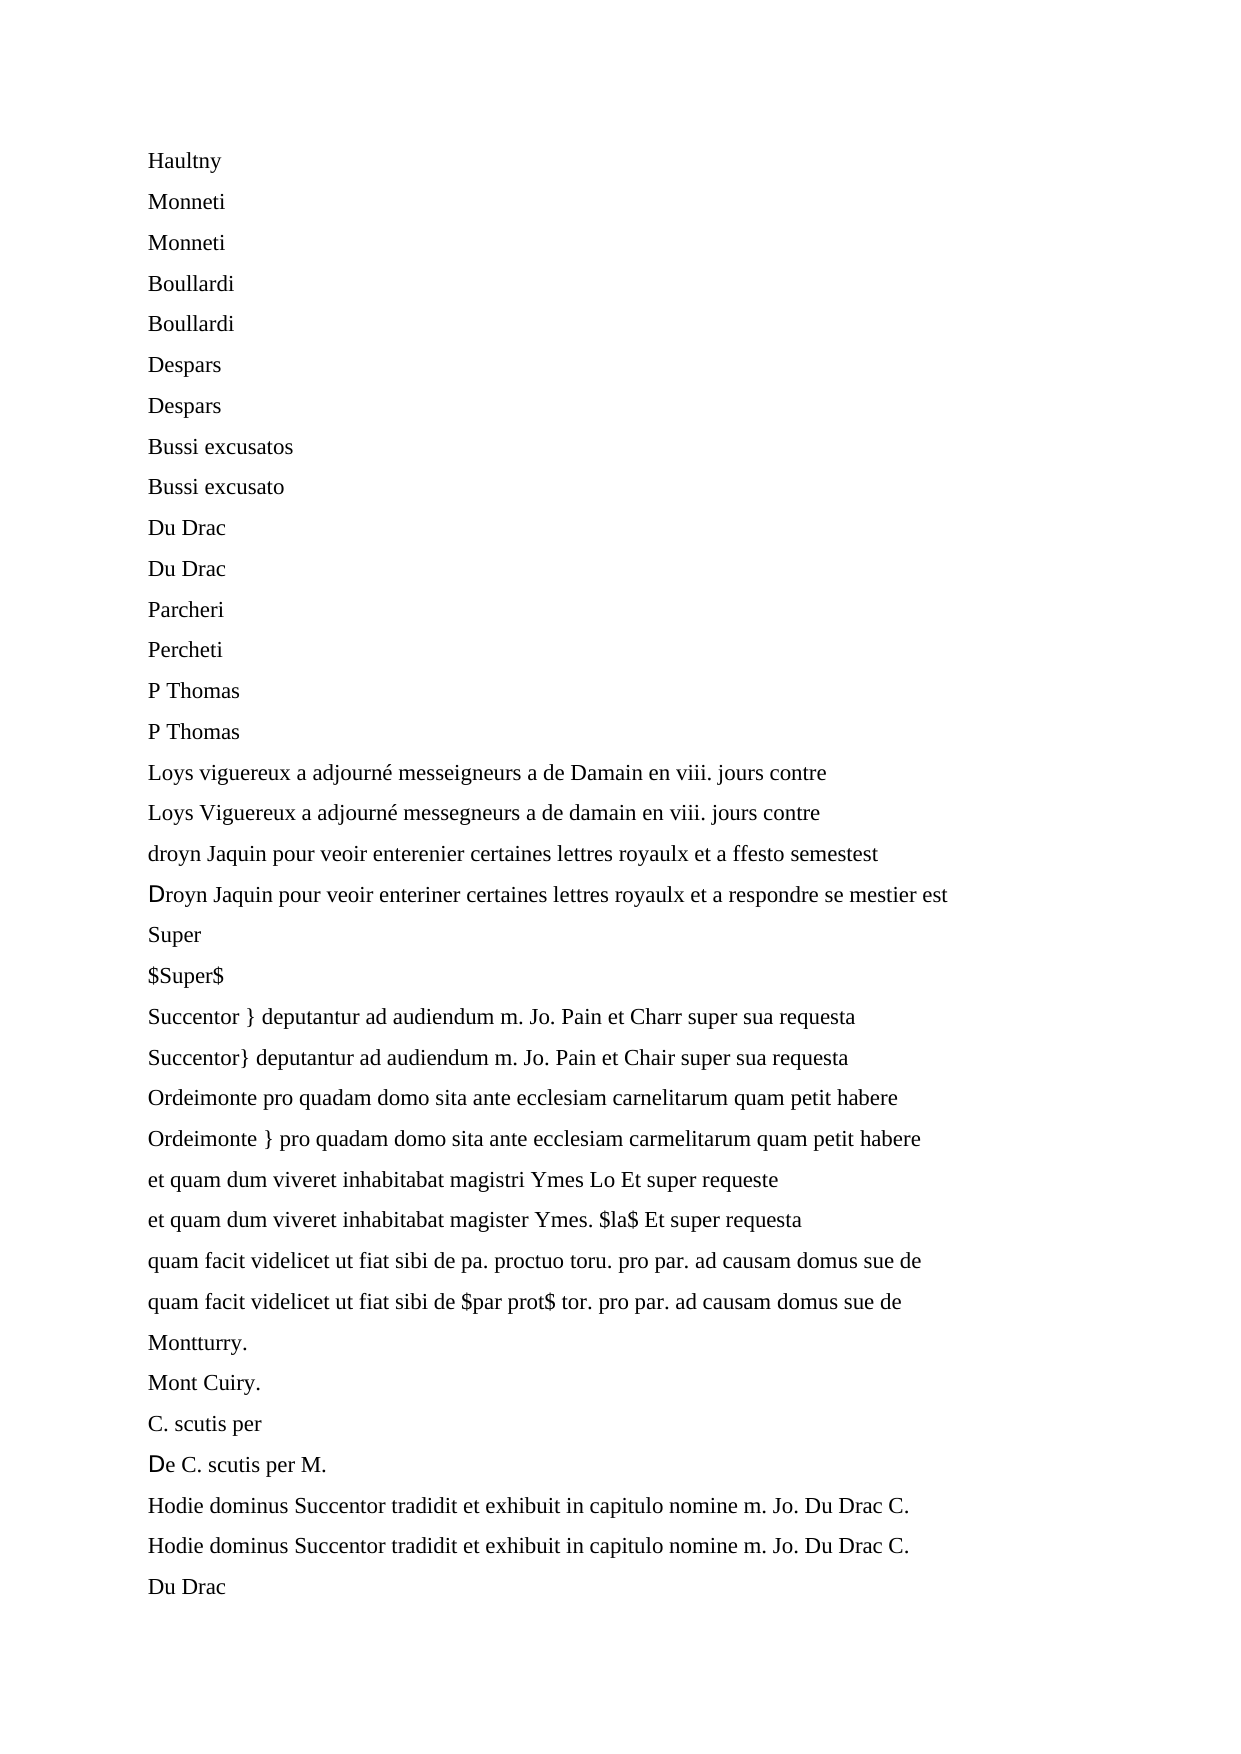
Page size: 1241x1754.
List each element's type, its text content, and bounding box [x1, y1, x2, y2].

text Succentor } deputantur ad audiendum m. Jo. Pain et Charr super sua requesta [148, 1003, 1093, 1029]
text Ordeimonte pro quadam domo sita ante ecclesiam carnelitarum quam petit habere [148, 1084, 1093, 1111]
text droyn Jaquin pour veoir enterenier certaines lettres royaulx et a ffesto semestest [148, 840, 1093, 866]
text Boullardi [148, 311, 1093, 337]
text Montturry. [148, 1329, 1093, 1355]
text Loys Viguereux a adjourné messegneurs a de damain en viii. jours contre [148, 799, 1093, 826]
text Mont Cuiry. [148, 1369, 1093, 1396]
text Succentor} deputantur ad audiendum m. Jo. Pain et Chair super sua requesta [148, 1044, 1093, 1070]
text Bussi excusato [148, 473, 1093, 500]
text Du Drac [148, 514, 1093, 541]
text Hodie dominus Succentor tradidit et exhibuit in capitulo nomine m. Jo. Du Drac C. [148, 1492, 1093, 1518]
text P Thomas [148, 718, 1093, 744]
text C. scutis per [148, 1410, 1093, 1437]
text ᗞe C. scutis per M. [148, 1451, 1093, 1477]
text Bussi excusatos [148, 433, 1093, 459]
text $Super$ [148, 962, 1093, 988]
text Haultny [148, 148, 1093, 174]
text Hodie dominus Succentor tradidit et exhibuit in capitulo nomine m. Jo. Du Drac C. [148, 1532, 1093, 1559]
text Du Drac [148, 1573, 1093, 1599]
text Ordeimonte } pro quadam domo sita ante ecclesiam carmelitarum quam petit habere [148, 1125, 1093, 1151]
text Loys viguereux a adjourné messeigneurs a de Damain en viii. jours contre [148, 758, 1093, 785]
text Despars [148, 351, 1093, 378]
text Percheti [148, 636, 1093, 663]
text Monneti [148, 188, 1093, 215]
text Boullardi [148, 270, 1093, 296]
text P Thomas [148, 677, 1093, 703]
text Du Drac [148, 555, 1093, 581]
text Monneti [148, 229, 1093, 255]
text quam facit videlicet ut fiat sibi de pa. proctuo toru. pro par. ad causam domus sue de [148, 1247, 1093, 1274]
text Super [148, 921, 1093, 948]
text quam facit videlicet ut fiat sibi de $par prot$ tor. pro par. ad causam domus sue de [148, 1288, 1093, 1314]
text ᗞroyn Jaquin pour veoir enteriner certaines lettres royaulx et a respondre se mestier est [148, 881, 1093, 907]
text et quam dum viveret inhabitabat magistri Ymes Lo Et super requeste [148, 1166, 1093, 1192]
text Parcheri [148, 596, 1093, 622]
text Despars [148, 392, 1093, 418]
text et quam dum viveret inhabitabat magister Ymes. $la$ Et super requesta [148, 1207, 1093, 1233]
